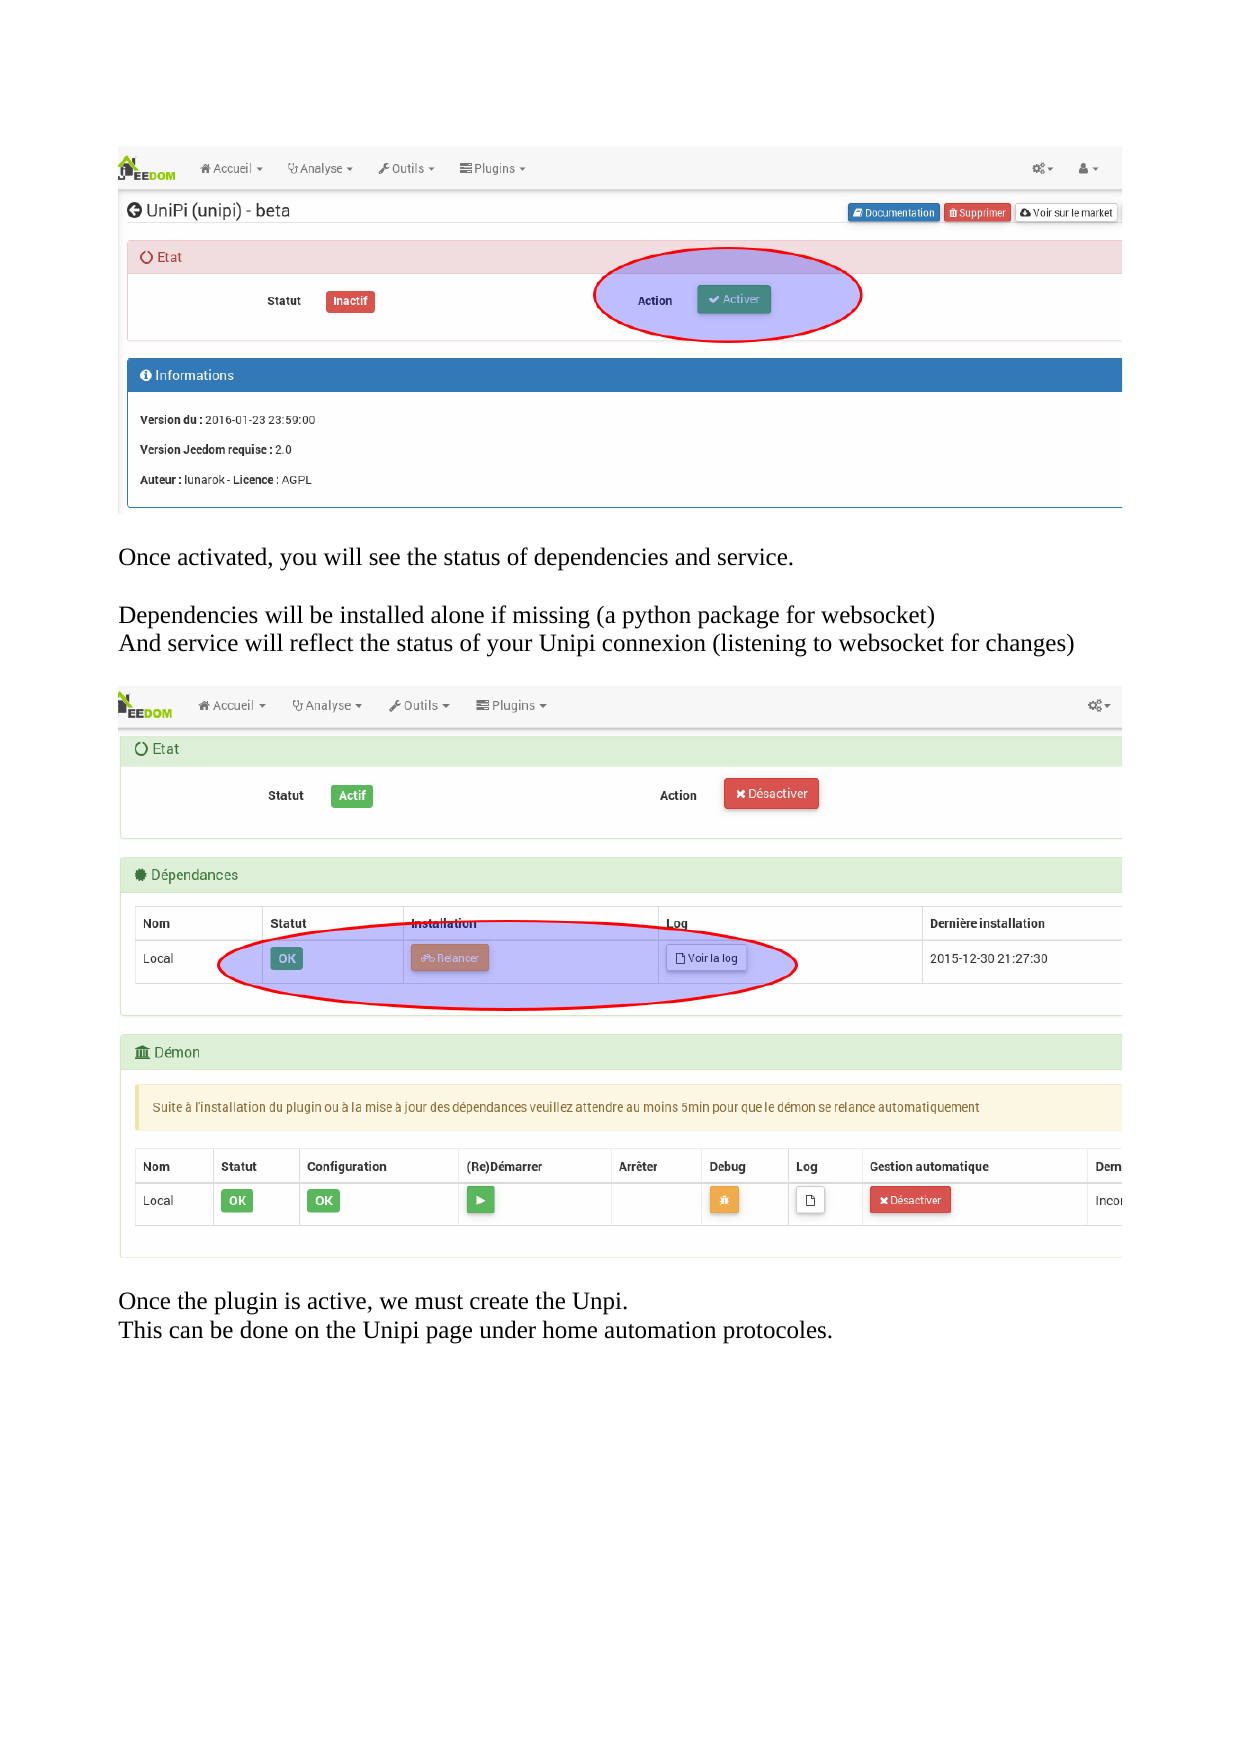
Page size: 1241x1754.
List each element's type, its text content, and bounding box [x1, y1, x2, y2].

text This can be done on the Unipi page under home automation protocoles. [118, 1315, 1122, 1344]
text Once the plugin is active, we must create the Unpi. [118, 1286, 1122, 1315]
picture [118, 146, 1123, 514]
text Once activated, you will see the status of dependencies and service. [118, 542, 1122, 571]
text And service will reflect the status of your Unipi connexion (listening to websocket for changes) [118, 628, 1122, 657]
picture [118, 686, 1123, 1258]
text Dependencies will be installed alone if missing (a python package for websocket) [118, 600, 1122, 628]
